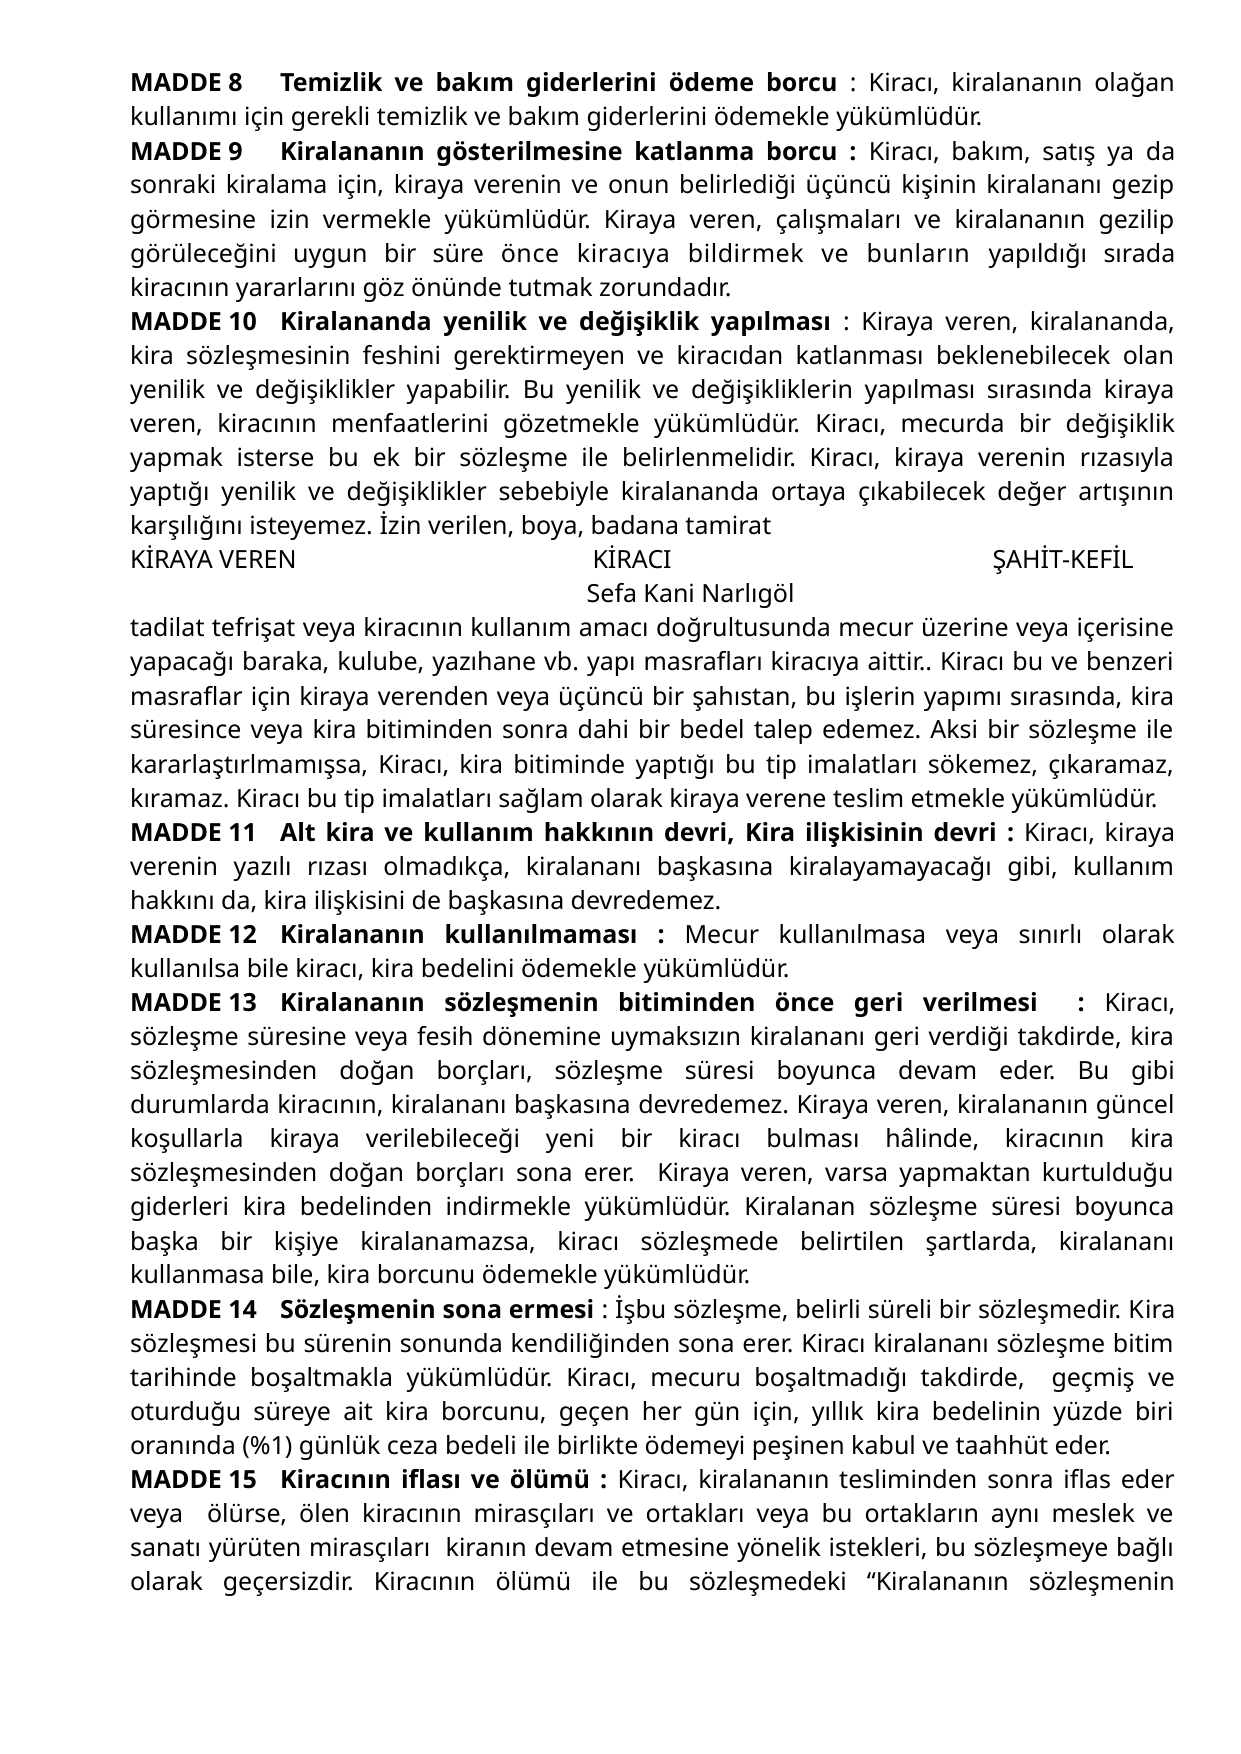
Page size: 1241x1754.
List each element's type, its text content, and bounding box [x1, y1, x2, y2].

text MADDE 11 Alt kira ve kullanım hakkının devri, Kira ilişkisinin devri : Kiracı, kiraya verenin yazılı rızası olmadıkça, kiralananı başkasına kiralayamayacağı gibi, kullanım hakkını da, kira ilişkisini de başkasına devredemez. [130, 814, 1175, 917]
text MADDE 14 Sözleşmenin sona ermesi : İşbu sözleşme, belirli süreli bir sözleşmedir. Kira sözleşmesi bu sürenin sonunda kendiliğinden sona erer. Kiracı kiralananı sözleşme bitim tarihinde boşaltmakla yükümlüdür. Kiracı, mecuru boşaltmadığı takdirde, geçmiş ve oturduğu süreye ait kira borcunu, geçen her gün için, yıllık kira bedelinin yüzde biri oranında (%1) günlük ceza bedeli ile birlikte ödemeyi peşinen kabul ve taahhüt eder. [130, 1291, 1175, 1462]
text MADDE 13 Kiralananın sözleşmenin bitiminden önce geri verilmesi : Kiracı, sözleşme süresine veya fesih dönemine uymaksızın kiralananı geri verdiği takdirde, kira sözleşmesinden doğan borçları, sözleşme süresi boyunca devam eder. Bu gibi durumlarda kiracının, kiralananı başkasına devredemez. Kiraya veren, kiralananın güncel koşullarla kiraya verilebileceği yeni bir kiracı bulması hâlinde, kiracının kira sözleşmesinden doğan borçları sona erer. Kiraya veren, varsa yapmaktan kurtulduğu giderleri kira bedelinden indirmekle yükümlüdür. Kiralanan sözleşme süresi boyunca başka bir kişiye kiralanamazsa, kiracı sözleşmede belirtilen şartlarda, kiralananı kullanmasa bile, kira borcunu ödemekle yükümlüdür. [130, 985, 1175, 1291]
text MADDE 10 Kiralananda yenilik ve değişiklik yapılması : Kiraya veren, kiralananda, kira sözleşmesinin feshini gerektirmeyen ve kiracıdan katlanması beklenebilecek olan yenilik ve değişiklikler yapabilir. Bu yenilik ve değişikliklerin yapılması sırasında kiraya veren, kiracının menfaatlerini gözetmekle yükümlüdür. Kiracı, mecurda bir değişiklik yapmak isterse bu ek bir sözleşme ile belirlenmelidir. Kiracı, kiraya verenin rızasıyla yaptığı yenilik ve değişiklikler sebebiyle kiralananda ortaya çıkabilecek değer artışının karşılığını isteyemez. İzin verilen, boya, badana tamirat [130, 303, 1175, 542]
text MADDE 15 Kiracının iflası ve ölümü : Kiracı, kiralananın tesliminden sonra iflas eder veya ölürse, ölen kiracının mirasçıları ve ortakları veya bu ortakların aynı meslek ve sanatı yürüten mirasçıları kiranın devam etmesine yönelik istekleri, bu sözleşmeye bağlı olarak geçersizdir. Kiracının ölümü ile bu sözleşmedeki “Kiralananın sözleşmenin [130, 1462, 1175, 1598]
text MADDE 8 Temizlik ve bakım giderlerini ödeme borcu : Kiracı, kiralananın olağan kullanımı için gerekli temizlik ve bakım giderlerini ödemekle yükümlüdür. [130, 65, 1175, 133]
text MADDE 12 Kiralananın kullanılmaması : Mecur kullanılmasa veya sınırlı olarak kullanılsa bile kiracı, kira bedelini ödemekle yükümlüdür. [130, 917, 1175, 985]
text Sefa Kani Narlıgöl [130, 576, 1175, 610]
text tadilat tefrişat veya kiracının kullanım amacı doğrultusunda mecur üzerine veya içerisine yapacağı baraka, kulube, yazıhane vb. yapı masrafları kiracıya aittir.. Kiracı bu ve benzeri masraflar için kiraya verenden veya üçüncü bir şahıstan, bu işlerin yapımı sırasında, kira süresince veya kira bitiminden sonra dahi bir bedel talep edemez. Aksi bir sözleşme ile kararlaştırlmamışsa, Kiracı, kira bitiminde yaptığı bu tip imalatları sökemez, çıkaramaz, kıramaz. Kiracı bu tip imalatları sağlam olarak kiraya verene teslim etmekle yükümlüdür. [130, 610, 1175, 814]
text KİRAYA VEREN KİRACI ŞAHİT-KEFİL [130, 542, 1175, 576]
text MADDE 9 Kiralananın gösterilmesine katlanma borcu : Kiracı, bakım, satış ya da sonraki kiralama için, kiraya verenin ve onun belirlediği üçüncü kişinin kiralananı gezip görmesine izin vermekle yükümlüdür. Kiraya veren, çalışmaları ve kiralananın gezilip görüleceğini uygun bir süre önce kiracıya bildirmek ve bunların yapıldığı sırada kiracının yararlarını göz önünde tutmak zorundadır. [130, 133, 1175, 303]
